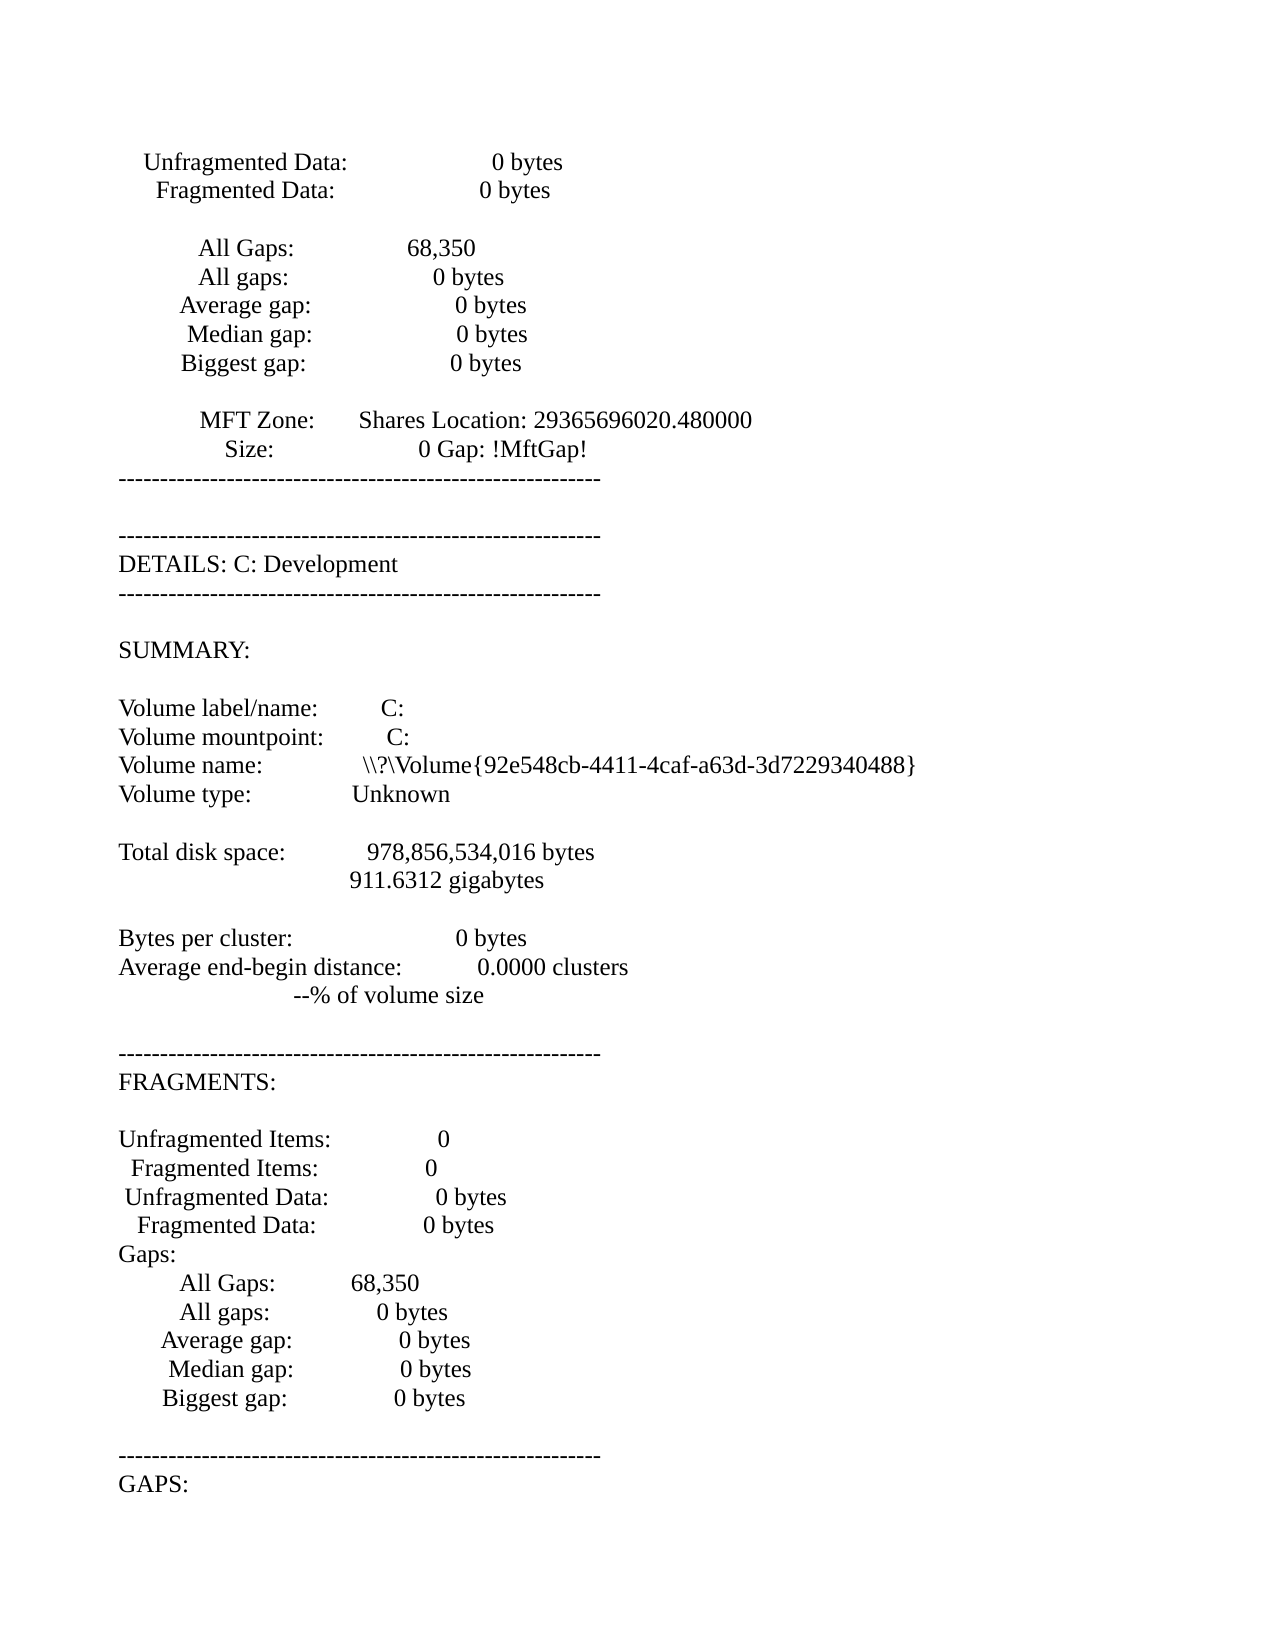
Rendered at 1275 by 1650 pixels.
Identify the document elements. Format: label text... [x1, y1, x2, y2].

text FRAGMENTS: [118, 1067, 1157, 1096]
text Volume name: \\?\Volume{92e548cb-4411-4caf-a63d-3d7229340488} [118, 751, 1157, 779]
text --% of volume size [118, 981, 1157, 1009]
text Average gap: 0 bytes [118, 1326, 1157, 1354]
text All gaps: 0 bytes [118, 1297, 1157, 1326]
text Fragmented Data: 0 bytes [118, 176, 1157, 204]
text Unfragmented Data: 0 bytes [118, 1182, 1157, 1211]
text ---------------------------------------------------------- [118, 578, 1157, 607]
text Volume label/name: C: [118, 693, 1157, 722]
text Fragmented Data: 0 bytes [118, 1211, 1157, 1239]
text Volume type: Unknown [118, 779, 1157, 808]
text ---------------------------------------------------------- [118, 1038, 1157, 1067]
text Gaps: [118, 1239, 1157, 1268]
text Biggest gap: 0 bytes [118, 348, 1157, 377]
text SUMMARY: [118, 636, 1157, 664]
text DETAILS: C: Development [118, 549, 1157, 578]
text Average gap: 0 bytes [118, 291, 1157, 319]
text All Gaps: 68,350 [118, 233, 1157, 262]
text Unfragmented Data: 0 bytes [118, 147, 1157, 176]
text Fragmented Items: 0 [118, 1153, 1157, 1182]
text Median gap: 0 bytes [118, 1354, 1157, 1383]
text Bytes per cluster: 0 bytes [118, 923, 1157, 952]
text Average end-begin distance: 0.0000 clusters [118, 952, 1157, 981]
text Volume mountpoint: C: [118, 722, 1157, 751]
text All Gaps: 68,350 [118, 1268, 1157, 1297]
text 911.6312 gigabytes [118, 866, 1157, 894]
text Median gap: 0 bytes [118, 319, 1157, 348]
text ---------------------------------------------------------- [118, 463, 1157, 492]
text Total disk space: 978,856,534,016 bytes [118, 837, 1157, 866]
text MFT Zone: Shares Location: 29365696020.480000 [118, 406, 1157, 434]
text Unfragmented Items: 0 [118, 1124, 1157, 1153]
text GAPS: [118, 1469, 1157, 1498]
text ---------------------------------------------------------- [118, 521, 1157, 549]
text Biggest gap: 0 bytes [118, 1383, 1157, 1412]
text All gaps: 0 bytes [118, 262, 1157, 291]
text Size: 0 Gap: !MftGap! [118, 434, 1157, 463]
text ---------------------------------------------------------- [118, 1441, 1157, 1469]
